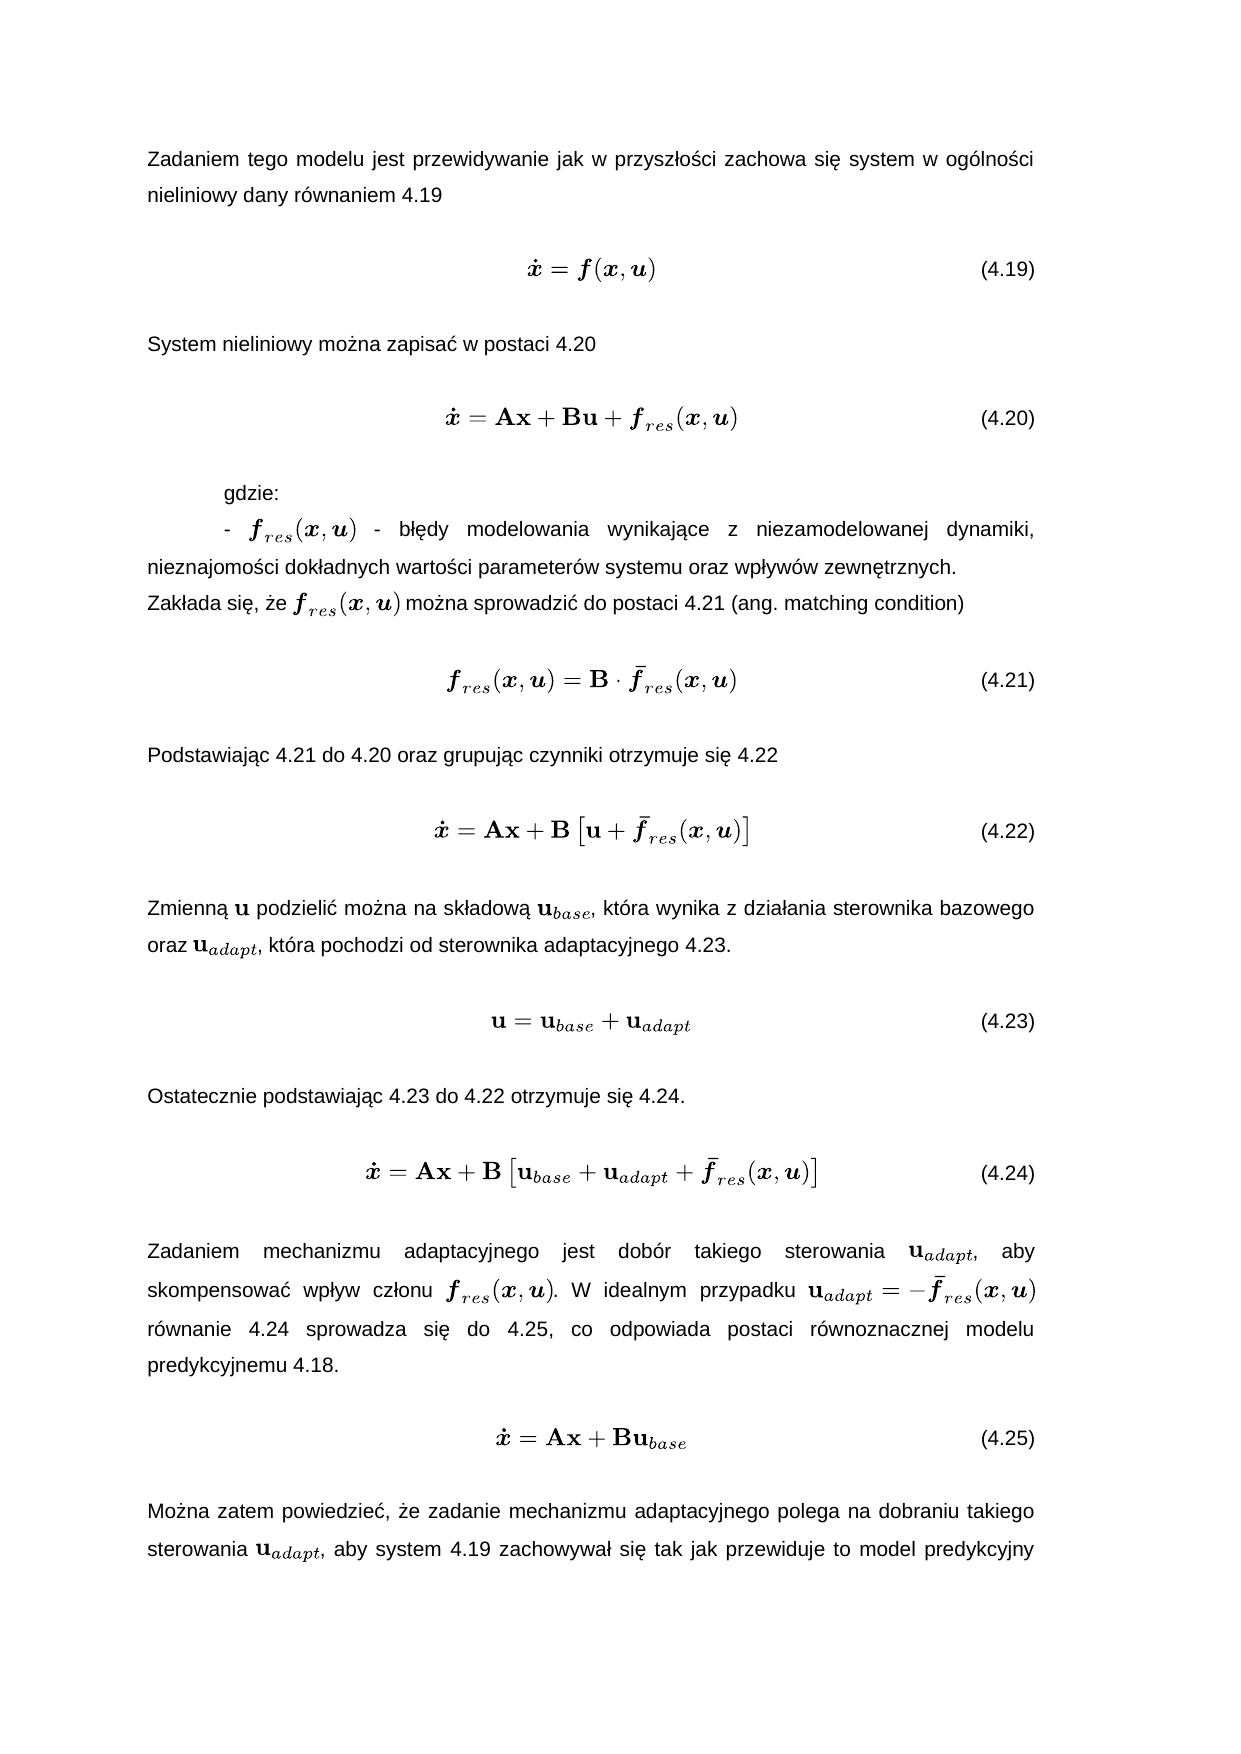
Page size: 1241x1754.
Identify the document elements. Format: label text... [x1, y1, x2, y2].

text - - błędy modelowania wynikające z niezamodelowanej dynamiki, nieznajomości dokładnych wartości parameterów systemu oraz wpływów zewnętrznych. [147, 517, 1035, 578]
text (4.24) [816, 1158, 1035, 1188]
text Ostatecznie podstawiając 4.23 do 4.22 otrzymuje się 4.24. [147, 1084, 1035, 1108]
text [147, 666, 635, 693]
text Zadaniem mechanizmu adaptacyjnego jest dobór takiego sterowania , aby skompensować wpływ członu . W idealnym przypadku równanie 4.24 sprowadza się do 4.25, co odpowiada postaci równoznacznej modelu predykcyjnemu 4.18. [147, 1237, 1035, 1376]
text [147, 1158, 511, 1188]
text Podstawiając 4.21 do 4.20 oraz grupując czynniki otrzymuje się 4.22 [147, 743, 1035, 767]
text (4.22) [748, 816, 1035, 846]
text Zmienną podzielić można na składową , która wynika z działania sterownika bazowego oraz , która pochodzi od sterownika adaptacyjnego 4.23. [147, 896, 1035, 958]
text (4.23) [147, 1008, 1035, 1035]
text Zakłada się, że można sprowadzić do postaci 4.21 (ang. matching condition) [147, 590, 1035, 616]
text System nieliniowy można zapisać w postaci 4.20 [147, 332, 1035, 356]
text gdzie: [147, 481, 1035, 504]
text [147, 816, 580, 846]
text Zadaniem tego modelu jest przewidywanie jak w przyszłości zachowa się system w ogólności nieliniowy dany równaniem 4.19 [147, 147, 1035, 207]
text (4.25) [147, 1426, 1035, 1450]
text (4.21) [646, 666, 1035, 693]
text (4.20) [147, 405, 1035, 431]
text (4.19) [147, 256, 1035, 282]
text Można zatem powiedzieć, że zadanie mechanizmu adaptacyjnego polega na dobraniu takiego sterowania , aby system 4.19 zachowywał się tak jak przewiduje to model predykcyjny [147, 1499, 1035, 1562]
